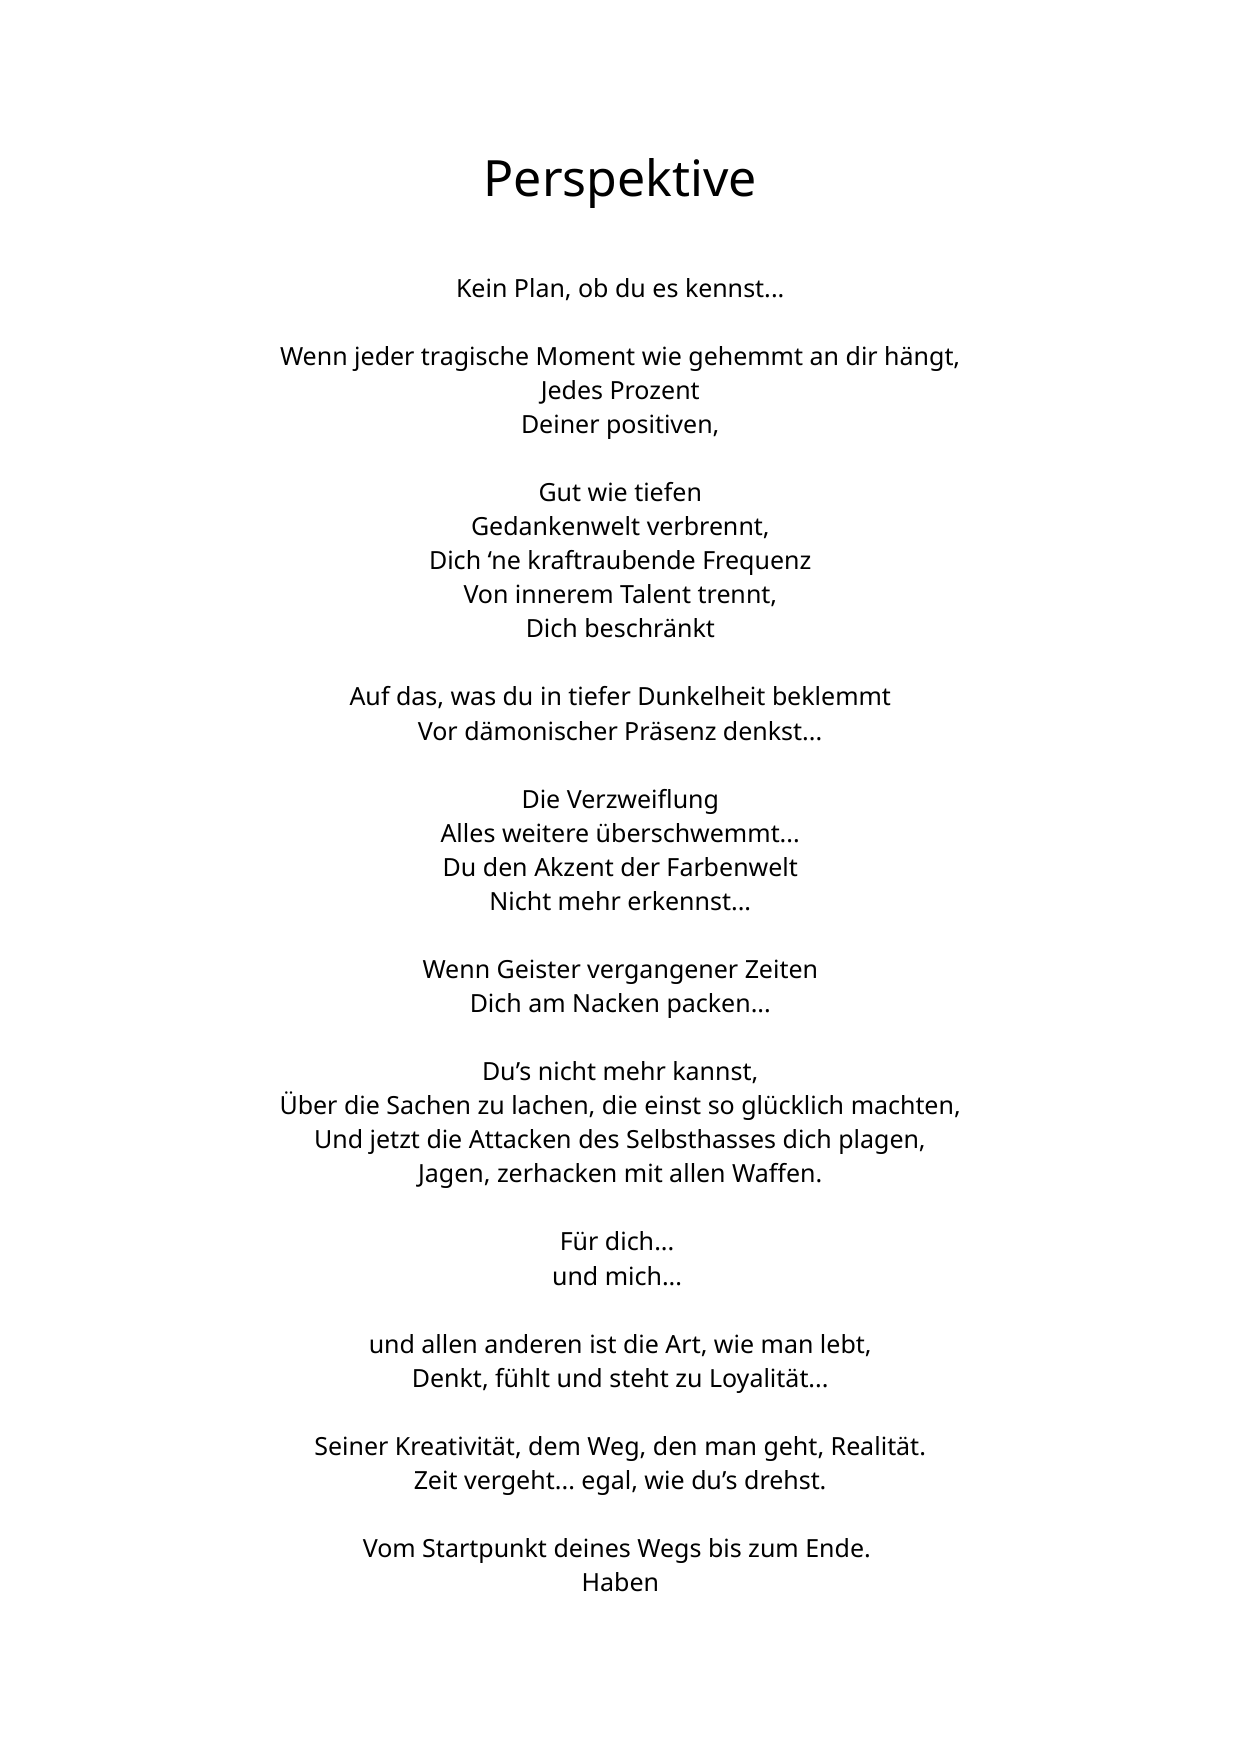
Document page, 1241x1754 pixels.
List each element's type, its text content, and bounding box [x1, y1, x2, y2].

text Kein Plan, ob du es kennst... [118, 270, 1122, 338]
text Vom Startpunkt deines Wegs bis zum Ende. [118, 1531, 1122, 1565]
text Auf das, was du in tiefer Dunkelheit beklemmt Vor dämonischer Präsenz denkst... [118, 679, 1122, 781]
text Haben [118, 1565, 1122, 1633]
text Wenn Geister vergangener Zeiten Dich am Nacken packen... [118, 952, 1122, 1054]
text Gut wie tiefen Gedankenwelt verbrennt, Dich ‘ne kraftraubende Frequenz Von innerem Talent trennt, Dich beschränkt [118, 475, 1122, 679]
text Für dich... [118, 1224, 1122, 1258]
text und allen anderen ist die Art, wie man lebt, Denkt, fühlt und steht zu Loyalität... [118, 1326, 1122, 1428]
text Wenn jeder tragische Moment wie gehemmt an dir hängt, Jedes Prozent Deiner positiven, [118, 338, 1122, 475]
subtitle Perspektive [118, 143, 1122, 211]
text Die Verzweiflung Alles weitere überschwemmt... Du den Akzent der Farbenwelt Nicht mehr erkennst... [118, 781, 1122, 952]
text Seiner Kreativität, dem Weg, den man geht, Realität. Zeit vergeht... egal, wie du’s drehst. [118, 1428, 1122, 1531]
text Du’s nicht mehr kannst, Über die Sachen zu lachen, die einst so glücklich machten, Und jetzt die Attacken des Selbsthasses dich plagen, Jagen, zerhacken mit allen Waffen. [118, 1054, 1122, 1224]
text und mich... [118, 1258, 1122, 1292]
